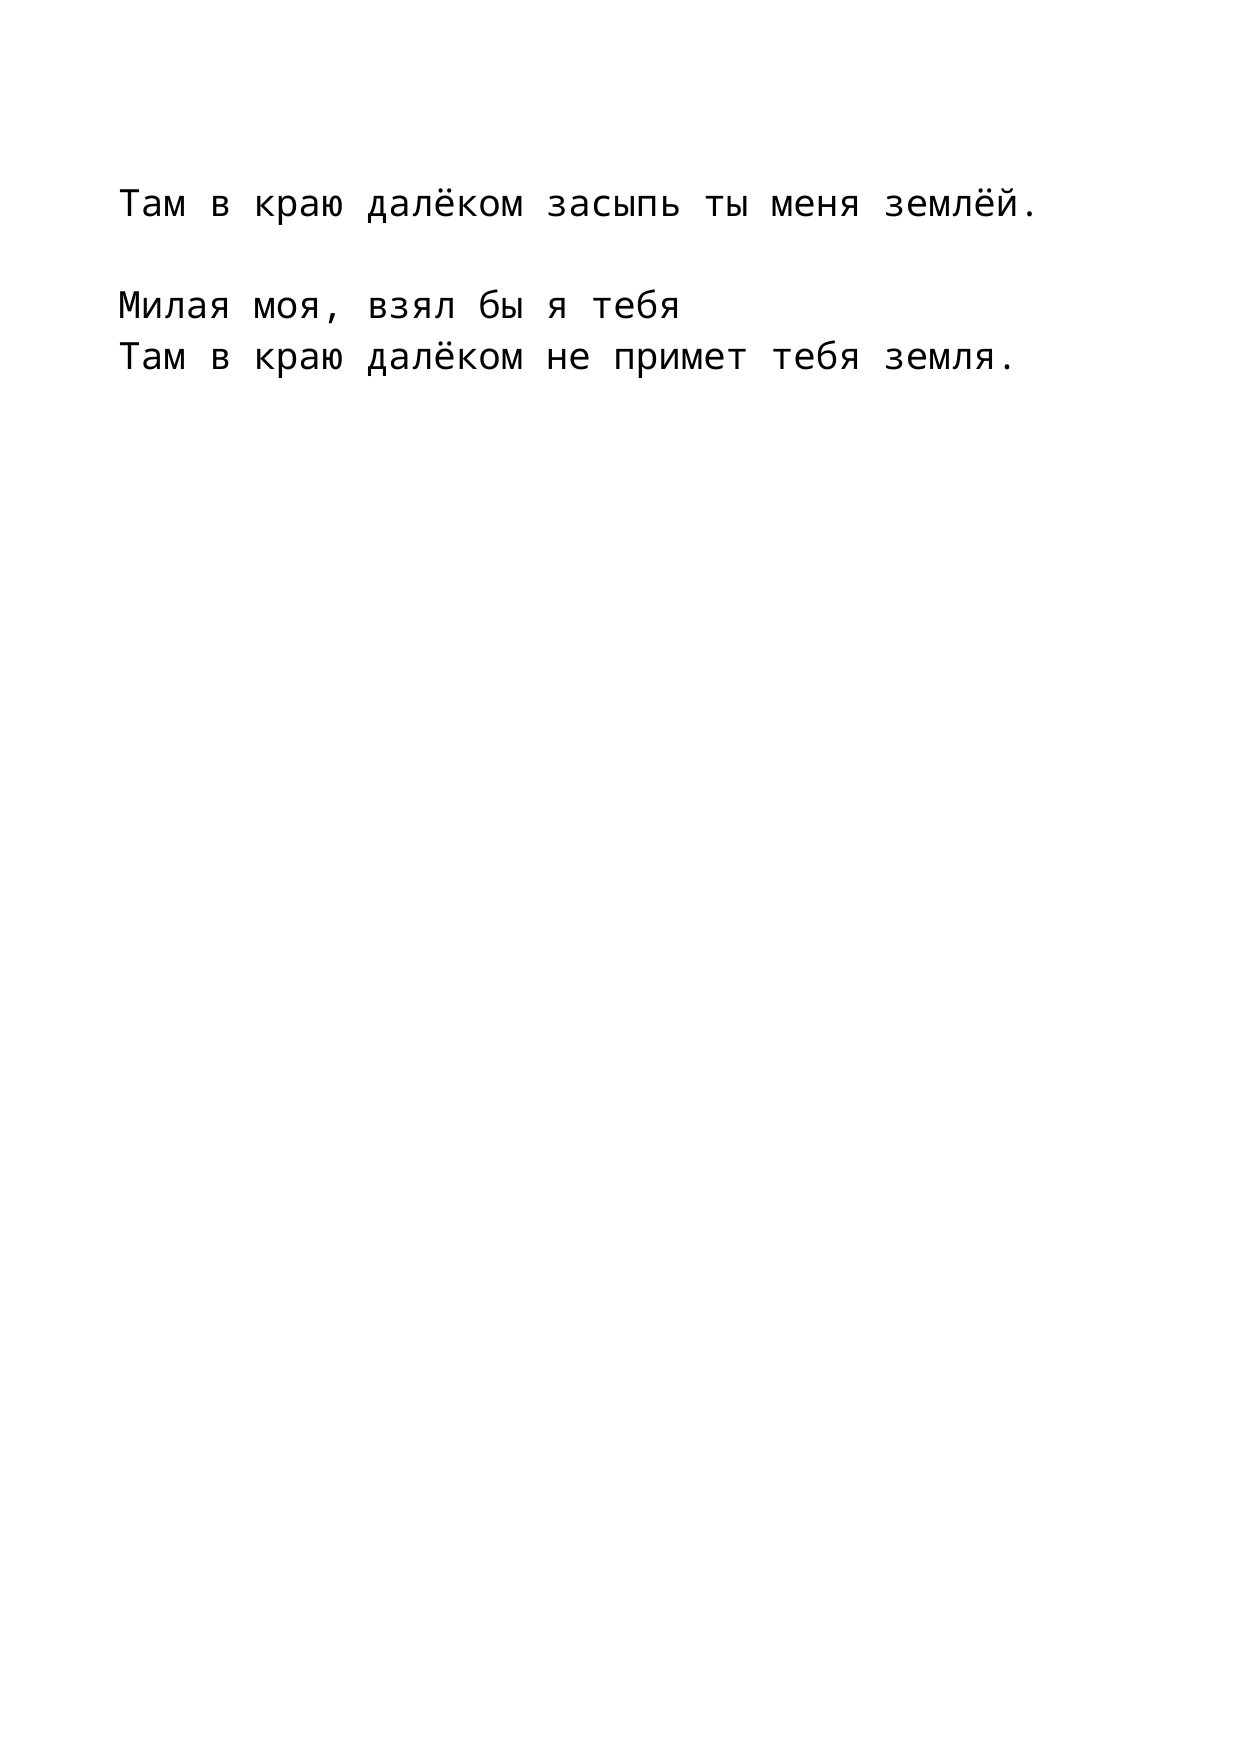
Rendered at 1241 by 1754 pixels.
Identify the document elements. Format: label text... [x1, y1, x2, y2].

text Там в краю далёком засыпь ты меня землёй. [118, 176, 1122, 227]
text Милая моя, взял бы я тебя [118, 278, 1122, 329]
text Там в краю далёком не примет тебя земля. [118, 329, 1122, 381]
